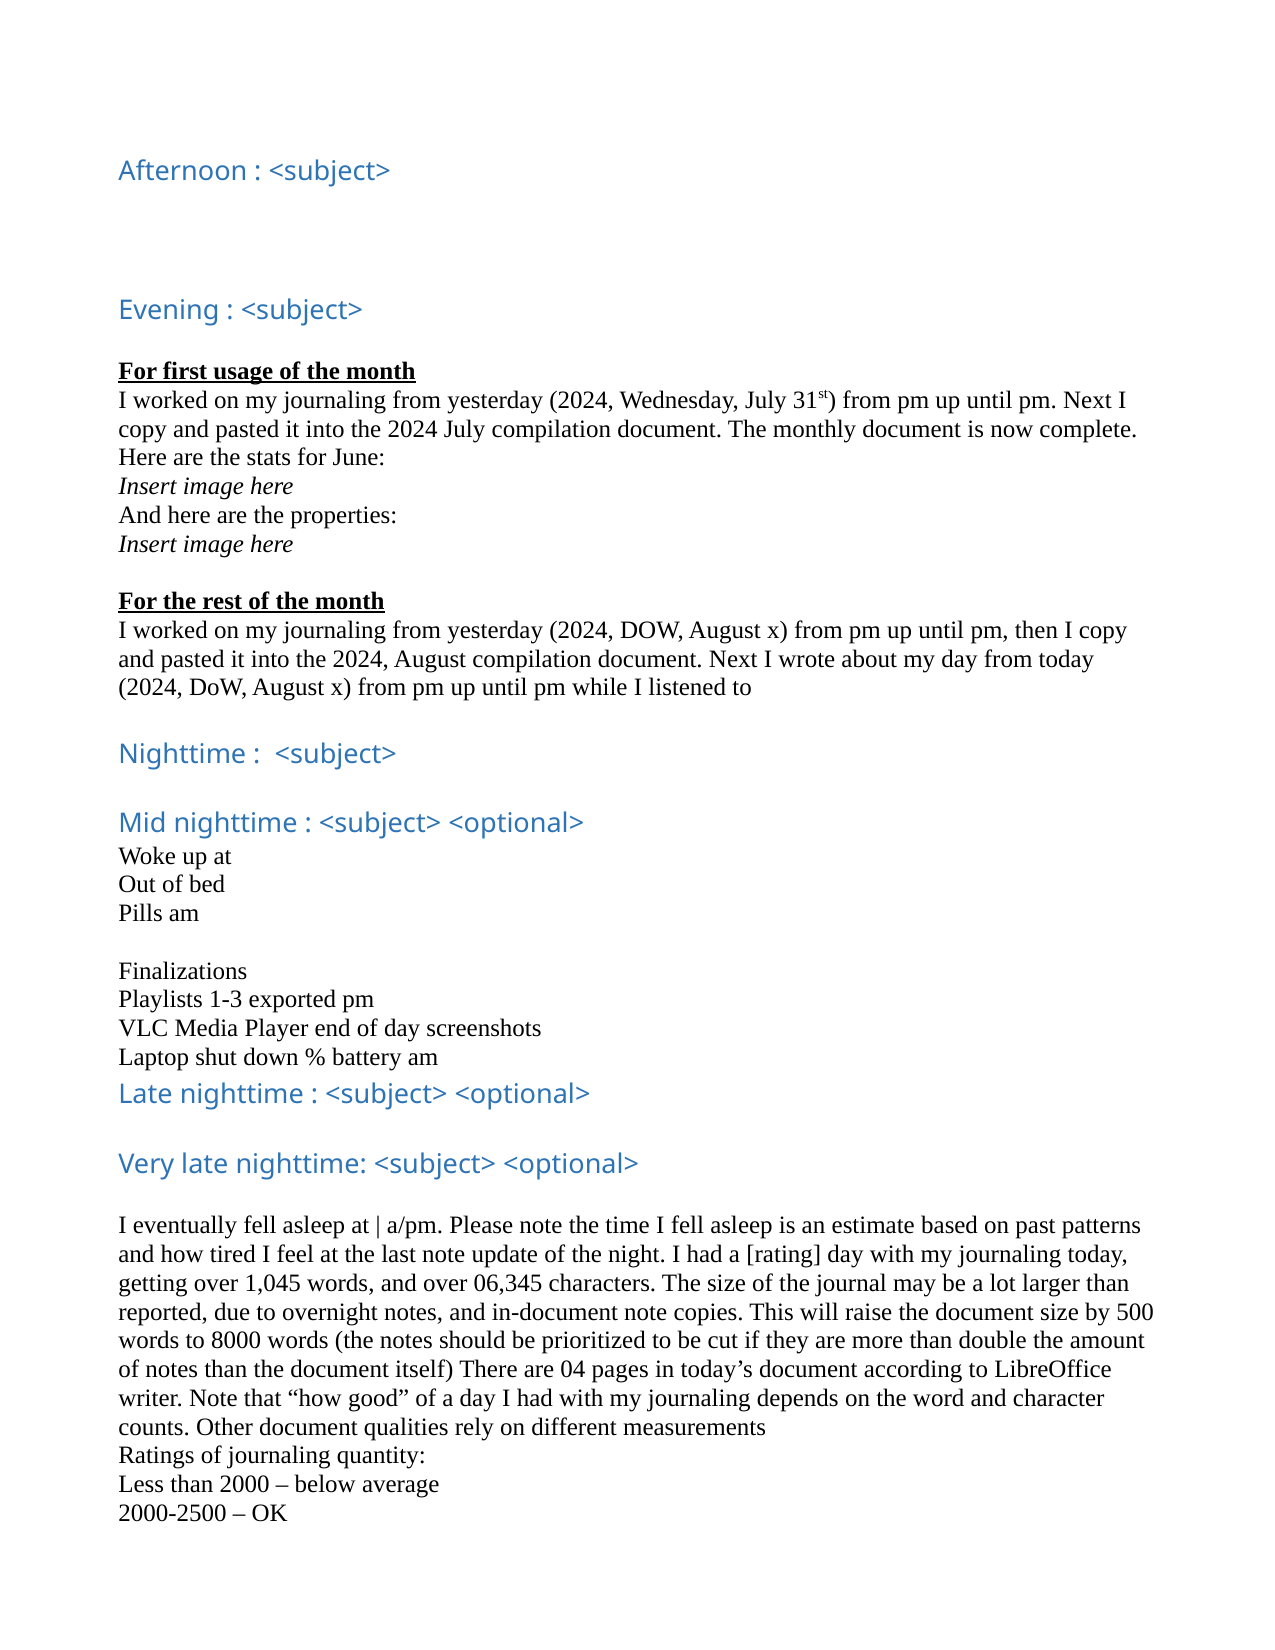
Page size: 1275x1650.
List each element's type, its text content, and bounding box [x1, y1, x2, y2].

text I worked on my journaling from yesterday (2024, Wednesday, July 31st) from pm up until pm. Next I copy and pasted it into the 2024 July compilation document. The monthly document is now complete. Here are the stats for June: [118, 385, 1157, 471]
text Finalizations [118, 956, 1157, 984]
text Pills am [118, 898, 1157, 927]
text Less than 2000 – below average [118, 1469, 1157, 1498]
text Out of bed [118, 869, 1157, 898]
subtitle Mid nighttime : <subject> <optional> [118, 804, 1157, 841]
text Insert image here [118, 471, 1157, 500]
subtitle Evening : <subject> [118, 291, 1157, 327]
text Woke up at [118, 841, 1157, 869]
text 2000-2500 – OK [118, 1498, 1157, 1527]
text Ratings of journaling quantity: [118, 1440, 1157, 1469]
text And here are the properties: [118, 500, 1157, 529]
text Insert image here [118, 529, 1157, 557]
subtitle Afternoon : <subject> [118, 151, 1157, 188]
text I worked on my journaling from yesterday (2024, DOW, August x) from pm up until pm, then I copy and pasted it into the 2024, August compilation document. Next I wrote about my day from today (2024, DoW, August x) from pm up until pm while I listened to [118, 615, 1157, 701]
text VLC Media Player end of day screenshots [118, 1013, 1157, 1042]
text For the rest of the month [118, 586, 1157, 615]
text Playlists 1-3 exported pm [118, 984, 1157, 1013]
subtitle Nighttime : <subject> [118, 734, 1157, 771]
subtitle Very late nighttime: <subject> <optional> [118, 1145, 1157, 1182]
text Laptop shut down % battery am [118, 1042, 1157, 1071]
text I eventually fell asleep at | a/pm. Please note the time I fell asleep is an estimate based on past patterns and how tired I feel at the last note update of the night. I had a [rating] day with my journaling today, getting over 1,045 words, and over 06,345 characters. The size of the journal may be a lot larger than reported, due to overnight notes, and in-document note copies. This will raise the document size by 500 words to 8000 words (the notes should be prioritized to be cut if they are more than double the amount of notes than the document itself) There are 04 pages in today’s document according to LibreOffice writer. Note that “how good” of a day I had with my journaling depends on the word and character counts. Other document qualities rely on different measurements [118, 1210, 1157, 1440]
subtitle Late nighttime : <subject> <optional> [118, 1075, 1157, 1112]
text For first usage of the month [118, 356, 1157, 385]
